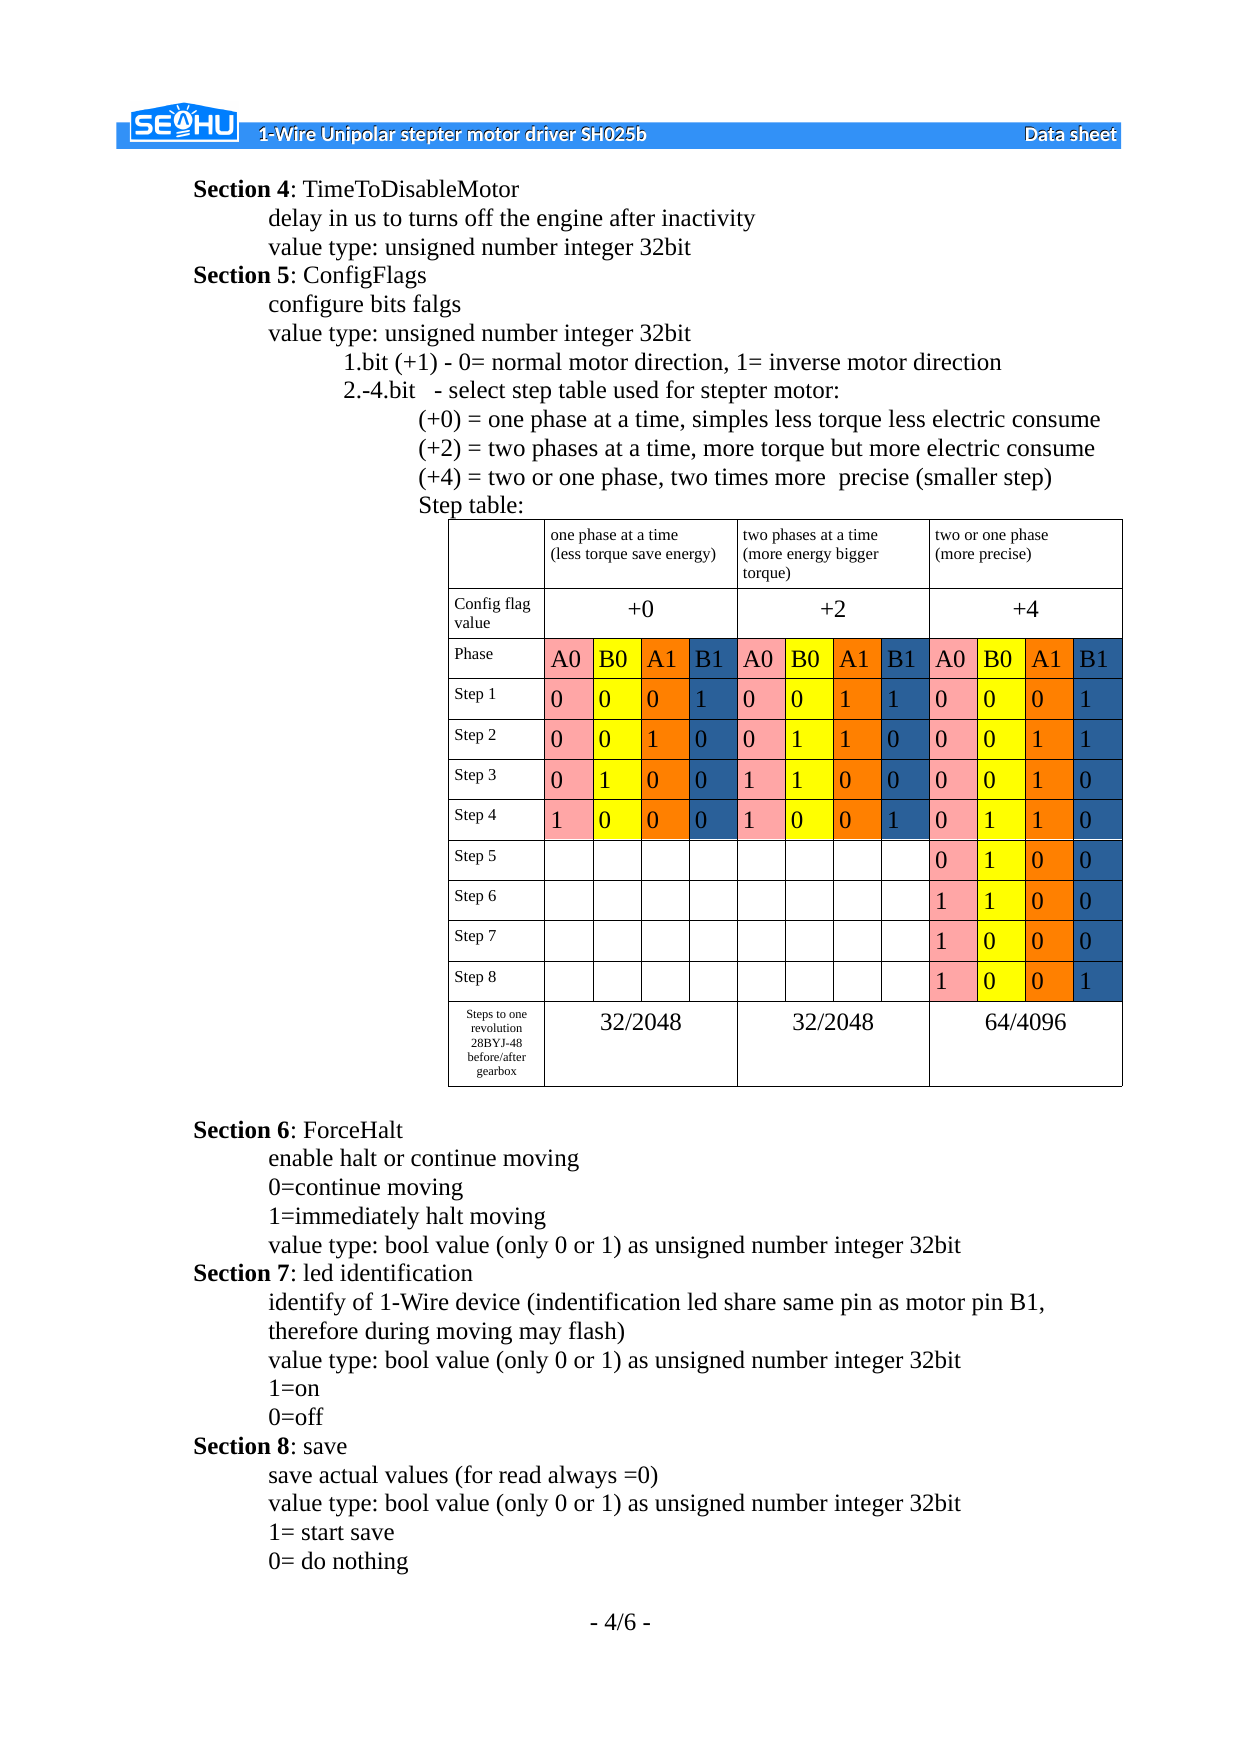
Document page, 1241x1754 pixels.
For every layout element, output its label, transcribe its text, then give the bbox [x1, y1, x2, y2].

table_cell 1 [545, 800, 593, 839]
table_cell [882, 962, 929, 1001]
table_cell [834, 881, 881, 920]
table_cell Config flag value [449, 589, 544, 638]
table_cell 0 [978, 760, 1025, 799]
text value type: bool value (only 0 or 1) as unsigned number integer 32bit [118, 1230, 1122, 1258]
text (+4) = two or one phase, two times more precise (smaller step) [118, 462, 1122, 490]
table_cell 1 [834, 679, 881, 719]
table_cell 1 [882, 800, 929, 839]
table_cell 1 [978, 800, 1025, 839]
table_cell 0 [545, 679, 593, 719]
table_cell [545, 921, 593, 961]
table_cell 0 [642, 800, 689, 839]
table_cell [738, 921, 785, 961]
table_cell 32/2048 [738, 1002, 929, 1086]
table_cell [642, 921, 689, 961]
table_cell Step 3 [449, 760, 544, 799]
table_cell 64/4096 [930, 1002, 1122, 1086]
table_cell +4 [930, 589, 1122, 638]
table_cell 1 [882, 679, 929, 719]
text identify of 1-Wire device (indentification led share same pin as motor pin B1, therefore during moving may flash) [118, 1287, 1122, 1345]
table_cell B0 [786, 639, 833, 678]
table_cell 0 [690, 800, 737, 839]
text 1=on [118, 1373, 1122, 1402]
table_cell Steps to one revolution 28BYJ-48 before/after gearbox [449, 1002, 544, 1086]
table_cell A0 [545, 639, 593, 678]
table_cell [594, 881, 641, 920]
text 0= do nothing [118, 1546, 1122, 1575]
text 1=immediately halt moving [118, 1201, 1122, 1230]
table_cell 0 [978, 720, 1025, 759]
table_cell 0 [834, 800, 881, 839]
table_cell [786, 962, 833, 1001]
table_cell B1 [1074, 639, 1122, 678]
table_cell A0 [738, 639, 785, 678]
table_cell 0 [930, 720, 977, 759]
table_header two or one phase (more precise) [930, 520, 1122, 588]
table_header one phase at a time (less torque save energy) [545, 520, 737, 588]
text delay in us to turns off the engine after inactivity [118, 203, 1122, 232]
table_cell 0 [642, 679, 689, 719]
table_cell [834, 921, 881, 961]
text Step table: [118, 490, 1122, 519]
table_cell 0 [834, 760, 881, 799]
table_cell 1 [642, 720, 689, 759]
table_cell [594, 921, 641, 961]
table_cell 0 [642, 760, 689, 799]
text enable halt or continue moving [118, 1143, 1122, 1172]
table_cell 0 [1074, 800, 1122, 839]
table_cell 1 [1074, 679, 1122, 719]
table_cell 0 [930, 841, 977, 880]
table_cell 1 [738, 800, 785, 839]
table_cell 0 [1026, 962, 1073, 1001]
table_cell Step 8 [449, 962, 544, 1001]
table_cell [642, 962, 689, 1001]
table_cell 0 [1026, 881, 1073, 920]
table_cell [834, 841, 881, 880]
table_cell Step 7 [449, 921, 544, 961]
table_cell 0 [786, 679, 833, 719]
text (+0) = one phase at a time, simples less torque less electric consume [118, 404, 1122, 433]
table_cell 0 [786, 800, 833, 839]
text value type: bool value (only 0 or 1) as unsigned number integer 32bit [118, 1488, 1122, 1517]
table_cell 0 [1026, 679, 1073, 719]
table_cell [738, 841, 785, 880]
table_cell [594, 841, 641, 880]
text (+2) = two phases at a time, more torque but more electric consume [118, 433, 1122, 462]
text 1.bit (+1) - 0= normal motor direction, 1= inverse motor direction [118, 347, 1122, 375]
table_cell 1 [978, 881, 1025, 920]
text Section 6: ForceHalt [118, 1115, 1122, 1143]
text save actual values (for read always =0) [118, 1460, 1122, 1488]
table_cell B1 [690, 639, 737, 678]
table_cell 0 [930, 760, 977, 799]
table_cell [545, 962, 593, 1001]
table_cell A1 [642, 639, 689, 678]
table_cell B0 [594, 639, 641, 678]
table_cell 0 [930, 800, 977, 839]
text 0=continue moving [118, 1172, 1122, 1201]
table_cell 1 [1026, 760, 1073, 799]
table_cell Step 4 [449, 800, 544, 839]
table_cell 0 [690, 760, 737, 799]
table_cell 1 [594, 760, 641, 799]
table_cell [786, 921, 833, 961]
text 2.-4.bit - select step table used for stepter motor: [118, 375, 1122, 404]
table_cell [642, 841, 689, 880]
table_cell [594, 962, 641, 1001]
text Section 7: led identification [118, 1258, 1122, 1287]
table_cell [690, 921, 737, 961]
table_cell 0 [738, 720, 785, 759]
table_cell 1 [786, 720, 833, 759]
text 0=off [118, 1402, 1122, 1431]
table_cell [690, 881, 737, 920]
table_cell A1 [1026, 639, 1073, 678]
picture [129, 101, 239, 142]
table_cell 0 [594, 800, 641, 839]
table_cell [882, 921, 929, 961]
table_cell Step 1 [449, 679, 544, 719]
table_cell +2 [738, 589, 929, 638]
table_cell [738, 962, 785, 1001]
table_cell 0 [690, 720, 737, 759]
table_cell 0 [978, 679, 1025, 719]
table_cell +0 [545, 589, 737, 638]
text configure bits falgs [118, 289, 1122, 318]
table_cell 1 [1074, 720, 1122, 759]
table_cell 1 [1026, 800, 1073, 839]
table_cell Step 2 [449, 720, 544, 759]
table_cell 0 [1026, 841, 1073, 880]
table_cell 0 [930, 679, 977, 719]
text 1= start save [118, 1517, 1122, 1546]
table_cell Step 5 [449, 841, 544, 880]
table_cell 1 [690, 679, 737, 719]
table_cell 0 [545, 760, 593, 799]
table_cell 0 [882, 720, 929, 759]
table_cell 1 [1074, 962, 1122, 1001]
table_cell 0 [594, 679, 641, 719]
text value type: unsigned number integer 32bit [118, 232, 1122, 260]
text Section 8: save [118, 1431, 1122, 1460]
table_cell Phase [449, 639, 544, 678]
table_cell 1 [930, 921, 977, 961]
table_cell Step 6 [449, 881, 544, 920]
table_cell [834, 962, 881, 1001]
table_cell B1 [882, 639, 929, 678]
table_cell 32/2048 [545, 1002, 737, 1086]
table_cell [690, 962, 737, 1001]
text Section 4: TimeToDisableMotor [118, 174, 1122, 203]
table_cell 0 [738, 679, 785, 719]
table_cell [642, 881, 689, 920]
table_cell 1 [834, 720, 881, 759]
table_cell A0 [930, 639, 977, 678]
table_cell 1 [930, 881, 977, 920]
table_cell B0 [978, 639, 1025, 678]
table_cell 1 [978, 841, 1025, 880]
table_cell [882, 881, 929, 920]
table_cell 0 [978, 962, 1025, 1001]
text Section 5: ConfigFlags [118, 260, 1122, 289]
table_cell [545, 881, 593, 920]
table_cell 0 [1026, 921, 1073, 961]
table_cell [690, 841, 737, 880]
table_cell 0 [594, 720, 641, 759]
table_cell [738, 881, 785, 920]
table_cell 0 [1074, 841, 1122, 880]
table_header [449, 520, 544, 588]
table_header two phases at a time (more energy bigger torque) [738, 520, 929, 588]
table_cell 0 [1074, 760, 1122, 799]
table_cell 1 [786, 760, 833, 799]
table_cell [786, 841, 833, 880]
table_cell 0 [1074, 921, 1122, 961]
table_cell [882, 841, 929, 880]
text value type: bool value (only 0 or 1) as unsigned number integer 32bit [118, 1345, 1122, 1373]
table_cell A1 [834, 639, 881, 678]
table_cell 0 [1074, 881, 1122, 920]
table_cell 1 [738, 760, 785, 799]
table_cell [786, 881, 833, 920]
table_cell 1 [930, 962, 977, 1001]
table_cell 0 [545, 720, 593, 759]
text value type: unsigned number integer 32bit [118, 318, 1122, 347]
table_cell 1 [1026, 720, 1073, 759]
table_cell 0 [978, 921, 1025, 961]
table_cell [545, 841, 593, 880]
table_cell 0 [882, 760, 929, 799]
